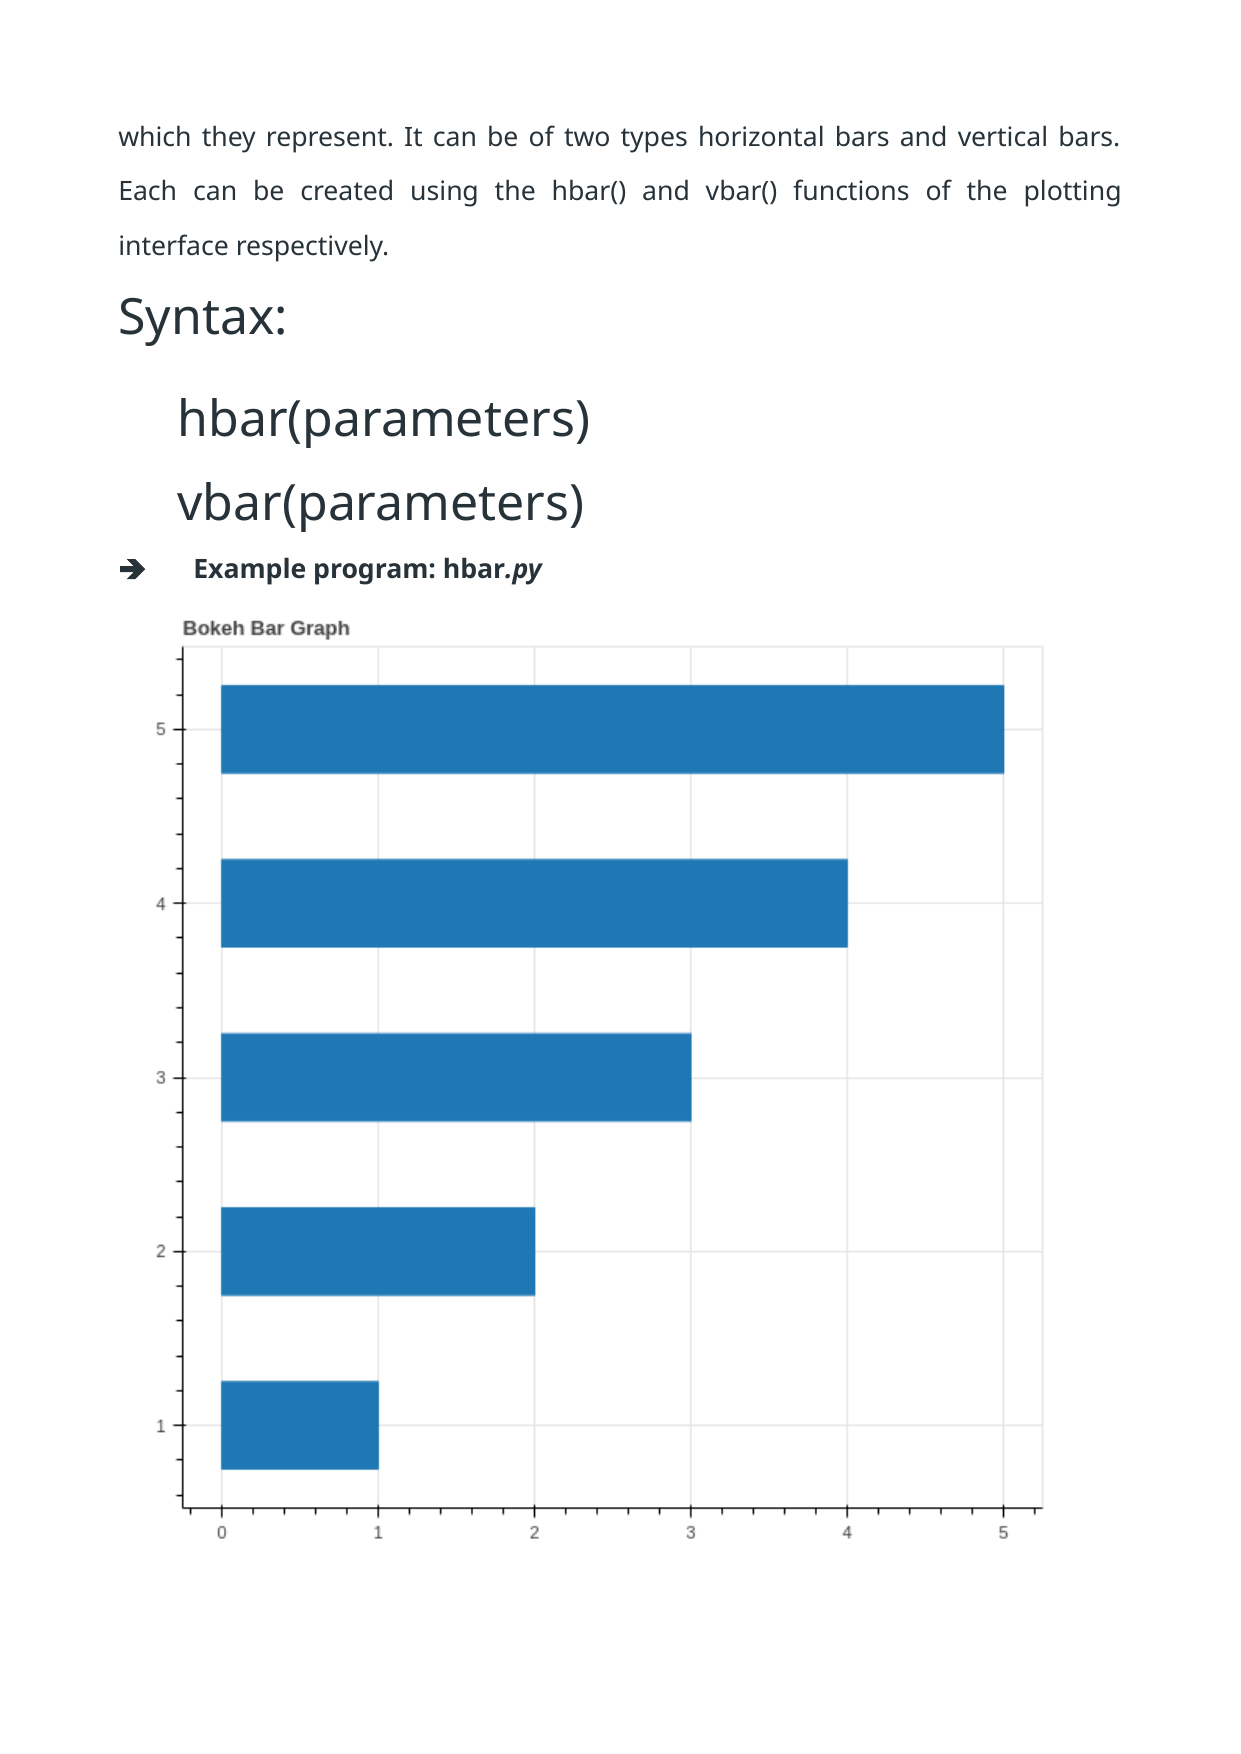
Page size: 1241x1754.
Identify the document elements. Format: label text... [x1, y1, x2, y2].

picture [151, 604, 1089, 1542]
text Syntax: [118, 281, 1122, 349]
list Example program: hbar.py [118, 550, 1122, 586]
text vbar(parameters) [177, 467, 1063, 535]
text which they represent. It can be of two types horizontal bars and vertical bars. Each can be created using the hbar() and vbar() functions of the plotting interface respectively. [118, 118, 1122, 263]
text hbar(parameters) [177, 383, 1063, 451]
